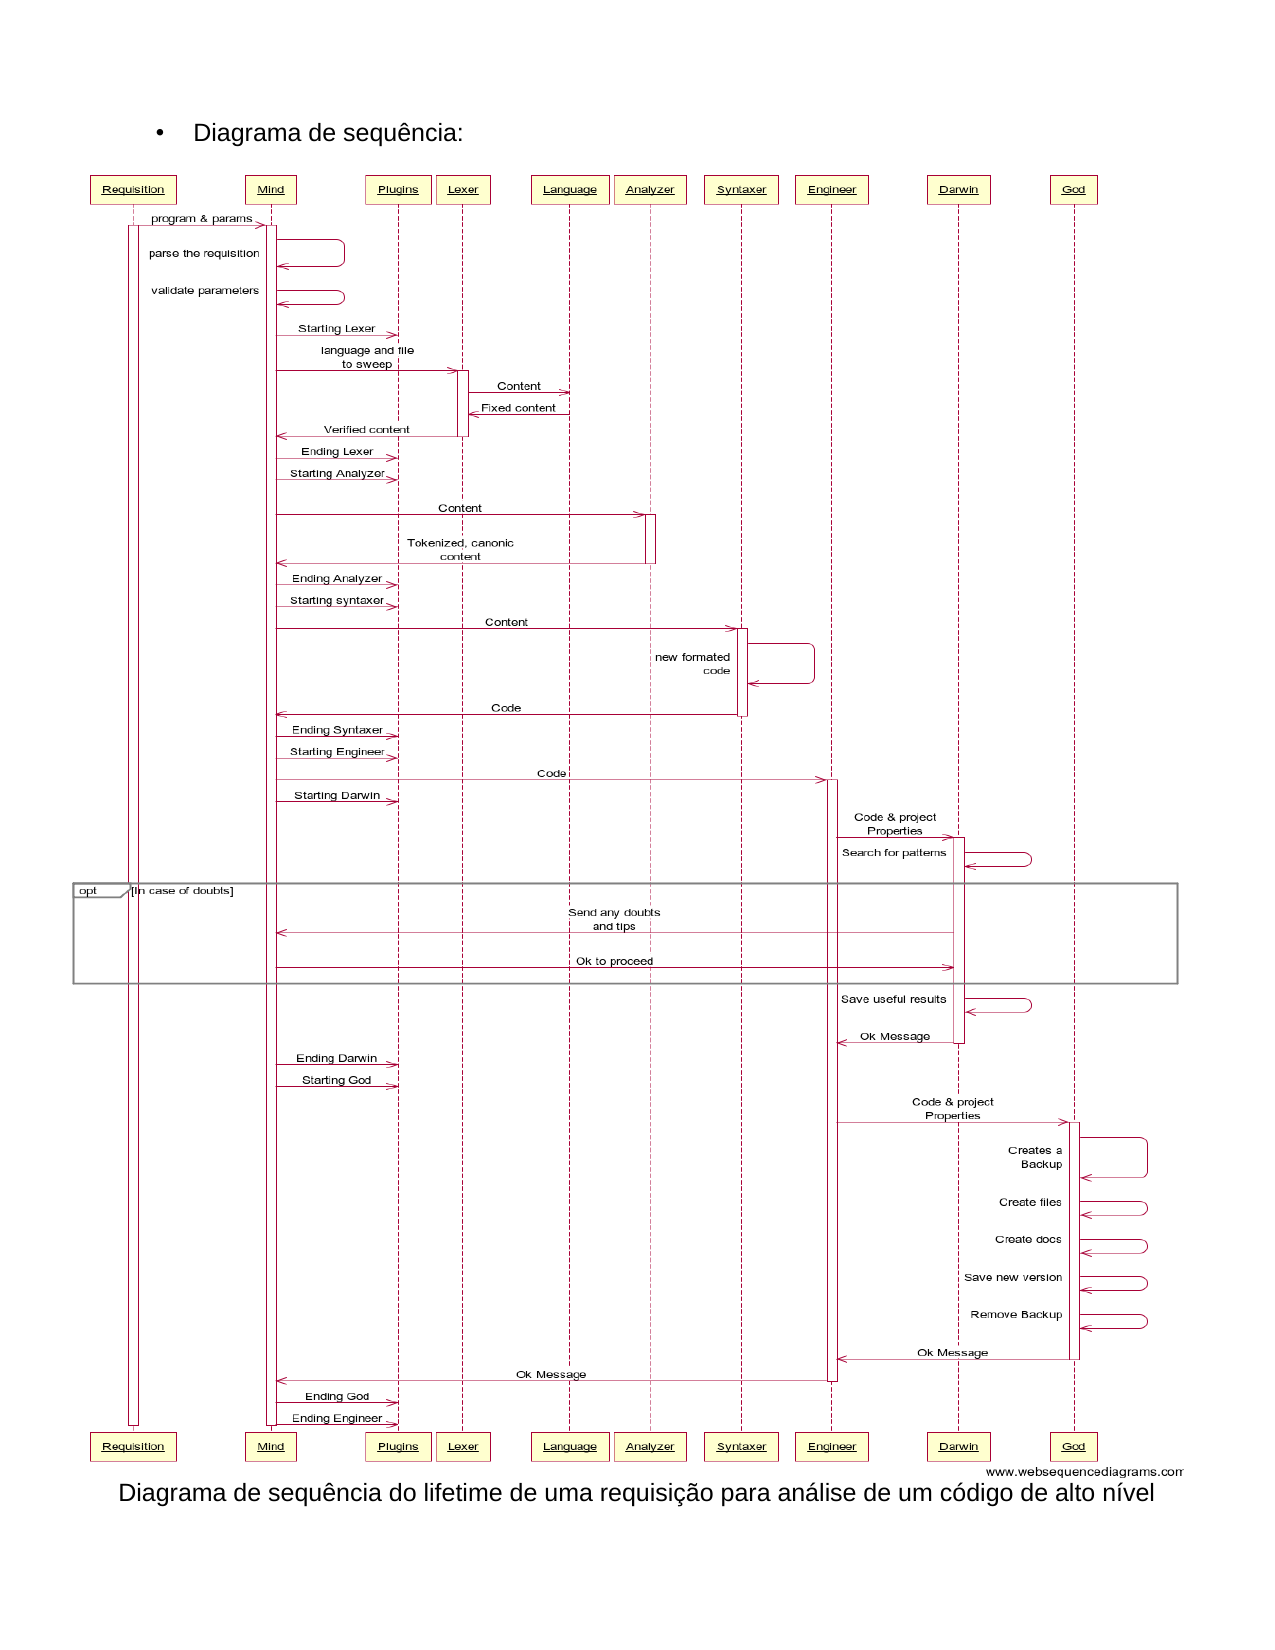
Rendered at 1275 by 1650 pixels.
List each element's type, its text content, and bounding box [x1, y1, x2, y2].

list Diagrama de sequência: [156, 118, 1157, 147]
picture [62, 166, 1184, 1478]
text Diagrama de sequência do lifetime de uma requisição para análise de um código de alto nível [118, 1478, 1157, 1506]
text [118, 147, 1157, 166]
